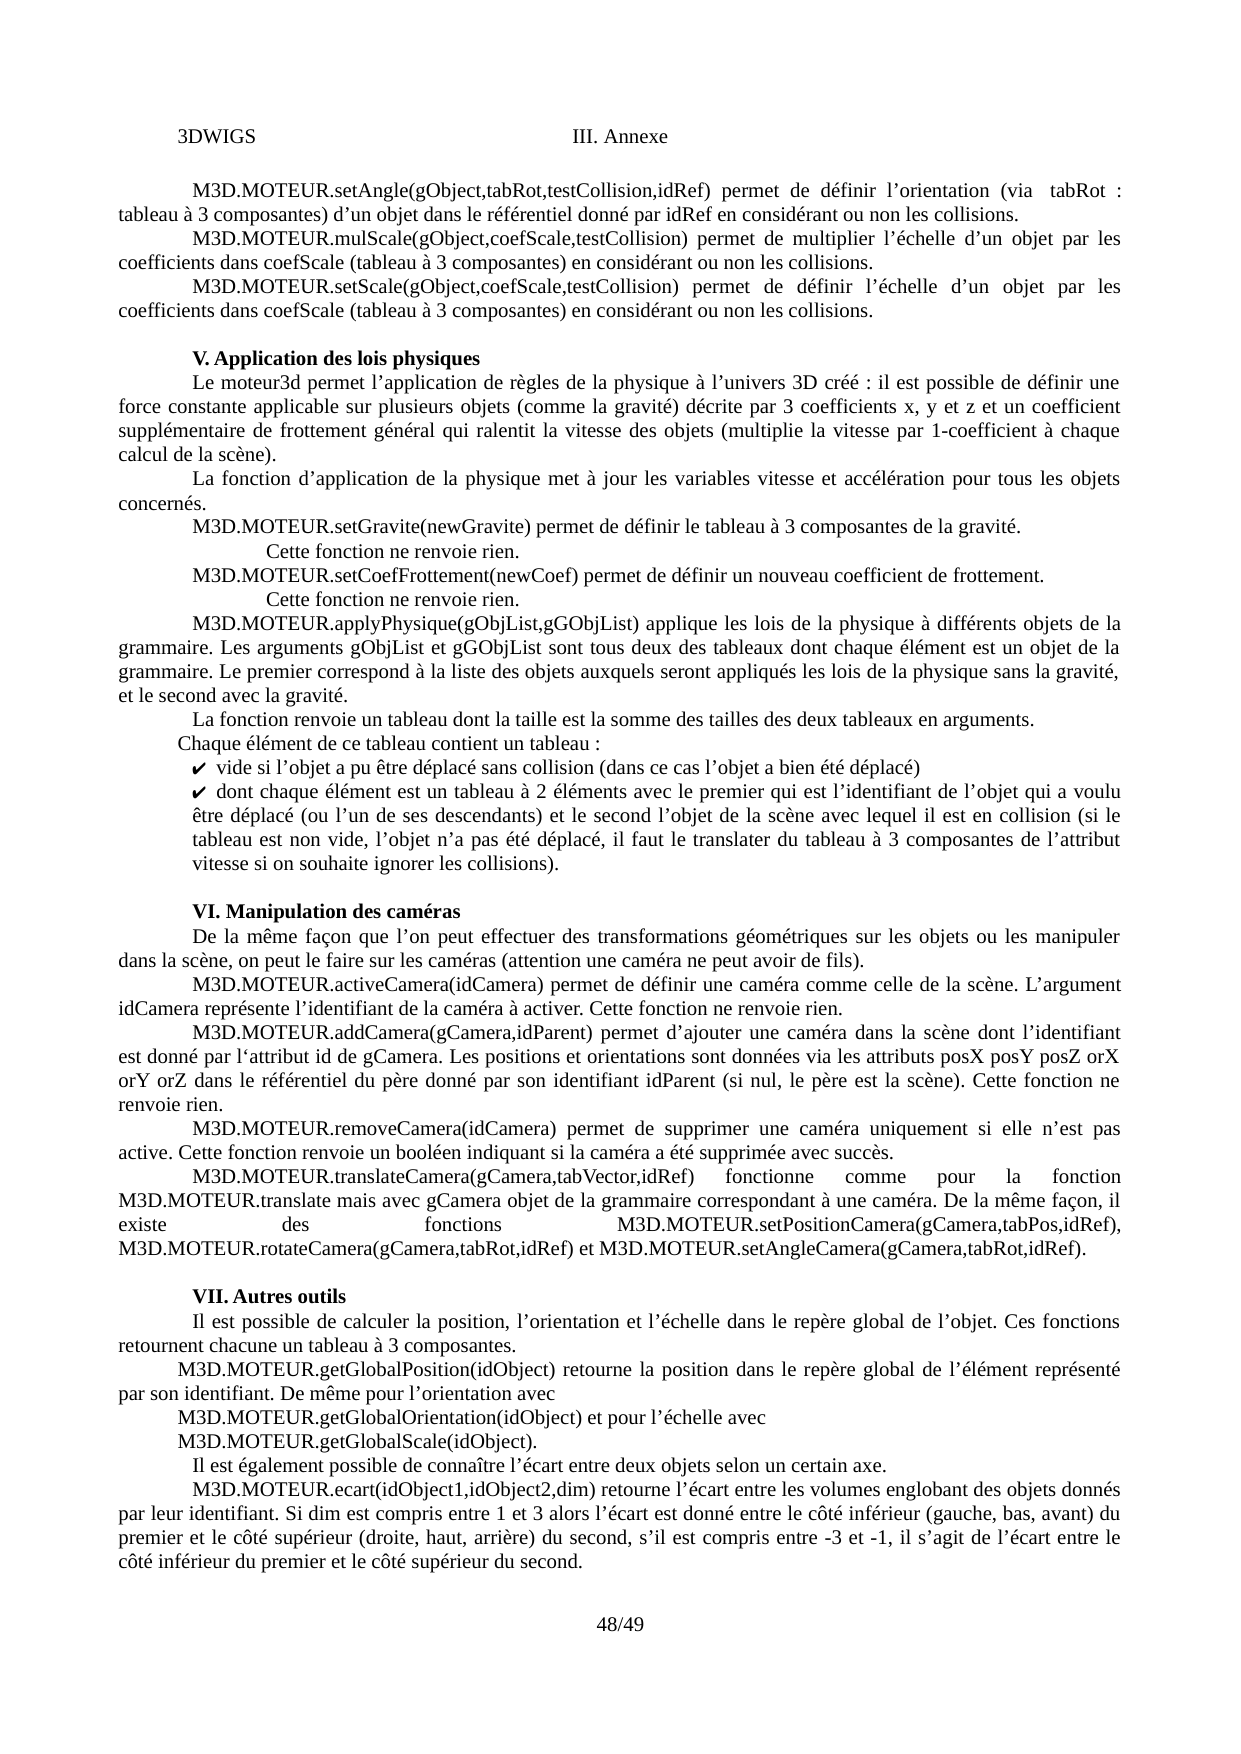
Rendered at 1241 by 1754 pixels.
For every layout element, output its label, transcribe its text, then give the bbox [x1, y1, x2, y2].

text M3D.MOTEUR.activeCamera(idCamera) permet de définir une caméra comme celle de la scène. L’argument idCamera représente l’identifiant de la caméra à activer. Cette fonction ne renvoie rien. [118, 972, 1122, 1020]
text De la même façon que l’on peut effectuer des transformations géométriques sur les objets ou les manipuler dans la scène, on peut le faire sur les caméras (attention une caméra ne peut avoir de fils). [118, 923, 1122, 972]
text M3D.MOTEUR.applyPhysique(gObjList,gGObjList) applique les lois de la physique à différents objets de la grammaire. Les arguments gObjList et gGObjList sont tous deux des tableaux dont chaque élément est un objet de la grammaire. Le premier correspond à la liste des objets auxquels seront appliqués les lois de la physique sans la gravité, et le second avec la gravité. [118, 611, 1122, 707]
text Il est possible de calculer la position, l’orientation et l’échelle dans le repère global de l’objet. Ces fonctions retournent chacune un tableau à 3 composantes. [118, 1308, 1122, 1357]
text V. Application des lois physiques [118, 346, 1122, 370]
text Le moteur3d permet l’application de règles de la physique à l’univers 3D créé : il est possible de définir une force constante applicable sur plusieurs objets (comme la gravité) décrite par 3 coefficients x, y et z et un coefficient supplémentaire de frottement général qui ralentit la vitesse des objets (multiplie la vitesse par 1-coefficient à chaque calcul de la scène). [118, 370, 1122, 466]
text M3D.MOTEUR.translateCamera(gCamera,tabVector,idRef) fonctionne comme pour la fonction M3D.MOTEUR.translate mais avec gCamera objet de la grammaire correspondant à une caméra. De la même façon, il existe des fonctions M3D.MOTEUR.setPositionCamera(gCamera,tabPos,idRef), M3D.MOTEUR.rotateCamera(gCamera,tabRot,idRef) et M3D.MOTEUR.setAngleCamera(gCamera,tabRot,idRef). [118, 1164, 1122, 1260]
text M3D.MOTEUR.getGlobalPosition(idObject) retourne la position dans le repère global de l’élément représenté par son identifiant. De même pour l’orientation avec [118, 1357, 1122, 1405]
text La fonction d’application de la physique met à jour les variables vitesse et accélération pour tous les objets concernés. [118, 466, 1122, 514]
text M3D.MOTEUR.ecart(idObject1,idObject2,dim) retourne l’écart entre les volumes englobant des objets donnés par leur identifiant. Si dim est compris entre 1 et 3 alors l’écart est donné entre le côté inférieur (gauche, bas, avant) du premier et le côté supérieur (droite, haut, arrière) du second, s’il est compris entre -3 et -1, il s’agit de l’écart entre le côté inférieur du premier et le côté supérieur du second. [118, 1477, 1122, 1573]
text M3D.MOTEUR.setScale(gObject,coefScale,testCollision) permet de définir l’échelle d’un objet par les coefficients dans coefScale (tableau à 3 composantes) en considérant ou non les collisions. [118, 274, 1122, 322]
text Cette fonction ne renvoie rien. [118, 538, 1122, 563]
text M3D.MOTEUR.getGlobalScale(idObject). [118, 1429, 1122, 1453]
text M3D.MOTEUR.mulScale(gObject,coefScale,testCollision) permet de multiplier l’échelle d’un objet par les coefficients dans coefScale (tableau à 3 composantes) en considérant ou non les collisions. [118, 226, 1122, 274]
text Il est également possible de connaître l’écart entre deux objets selon un certain axe. [118, 1453, 1122, 1477]
text VII. Autres outils [118, 1284, 1122, 1308]
text Chaque élément de ce tableau contient un tableau : [118, 731, 1122, 755]
list vide si l’objet a pu être déplacé sans collision (dans ce cas l’objet a bien été déplacé) [192, 755, 1122, 779]
text M3D.MOTEUR.setAngle(gObject,tabRot,testCollision,idRef) permet de définir l’orientation (via tabRot : tableau à 3 composantes) d’un objet dans le référentiel donné par idRef en considérant ou non les collisions. [118, 178, 1122, 226]
text M3D.MOTEUR.getGlobalOrientation(idObject) et pour l’échelle avec [118, 1405, 1122, 1429]
text M3D.MOTEUR.setGravite(newGravite) permet de définir le tableau à 3 composantes de la gravité. [118, 514, 1122, 538]
text VI. Manipulation des caméras [118, 899, 1122, 923]
text M3D.MOTEUR.setCoefFrottement(newCoef) permet de définir un nouveau coefficient de frottement. [118, 563, 1122, 587]
list dont chaque élément est un tableau à 2 éléments avec le premier qui est l’identifiant de l’objet qui a voulu être déplacé (ou l’un de ses descendants) et le second l’objet de la scène avec lequel il est en collision (si le tableau est non vide, l’objet n’a pas été déplacé, il faut le translater du tableau à 3 composantes de l’attribut vitesse si on souhaite ignorer les collisions). [192, 779, 1122, 875]
text La fonction renvoie un tableau dont la taille est la somme des tailles des deux tableaux en arguments. [118, 707, 1122, 731]
text M3D.MOTEUR.removeCamera(idCamera) permet de supprimer une caméra uniquement si elle n’est pas active. Cette fonction renvoie un booléen indiquant si la caméra a été supprimée avec succès. [118, 1116, 1122, 1164]
text Cette fonction ne renvoie rien. [118, 587, 1122, 611]
text M3D.MOTEUR.addCamera(gCamera,idParent) permet d’ajouter une caméra dans la scène dont l’identifiant est donné par l‘attribut id de gCamera. Les positions et orientations sont données via les attributs posX posY posZ orX orY orZ dans le référentiel du père donné par son identifiant idParent (si nul, le père est la scène). Cette fonction ne renvoie rien. [118, 1020, 1122, 1116]
